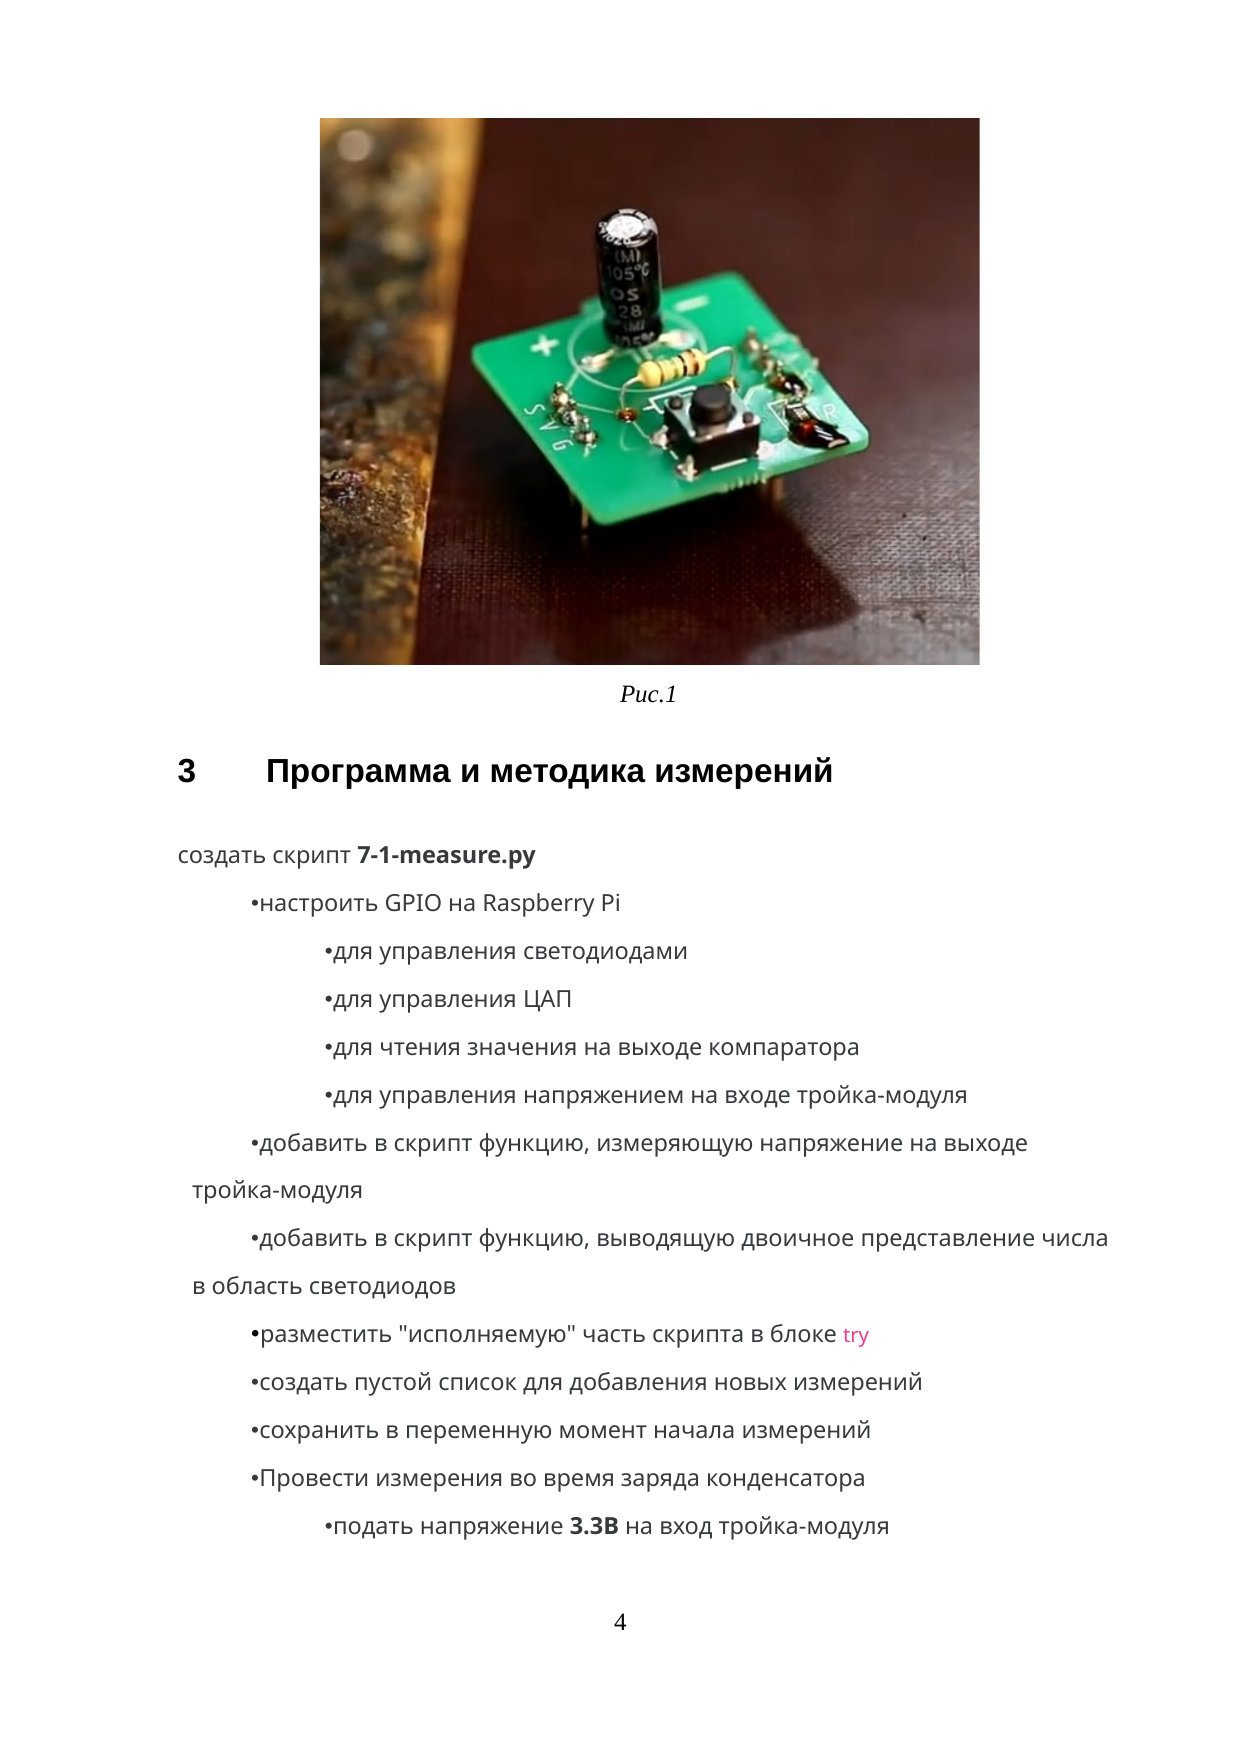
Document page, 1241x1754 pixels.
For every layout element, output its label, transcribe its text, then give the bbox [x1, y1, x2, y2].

list для чтения значения на выходе компаратора [118, 1030, 1122, 1062]
list сохранить в переменную момент начала измерений [118, 1413, 1122, 1445]
list для управления светодиодами [118, 934, 1122, 966]
list для управления напряжением на входе тройка-модуля [118, 1078, 1122, 1110]
list для управления ЦАП [118, 982, 1122, 1014]
list настроить GPIO на Raspberry Pi [118, 886, 1122, 918]
list добавить в скрипт функцию, измеряющую напряжение на выходе тройка-модуля [118, 1126, 1122, 1206]
text Рис.1 [118, 679, 1122, 707]
picture [319, 118, 980, 665]
list разместить "исполняемую" часть скрипта в блоке try [118, 1318, 1122, 1349]
text создать скрипт 7-1-measure.py [118, 838, 1122, 870]
subtitle Программа и методика измерений [118, 751, 1122, 790]
list создать пустой список для добавления новых измерений [118, 1366, 1122, 1397]
list добавить в скрипт функцию, выводящую двоичное представление числа в область светодиодов [118, 1222, 1122, 1302]
list подать напряжение 3.3В на вход тройка-модуля [118, 1509, 1122, 1541]
list Провести измерения во время заряда конденсатора [118, 1461, 1122, 1493]
